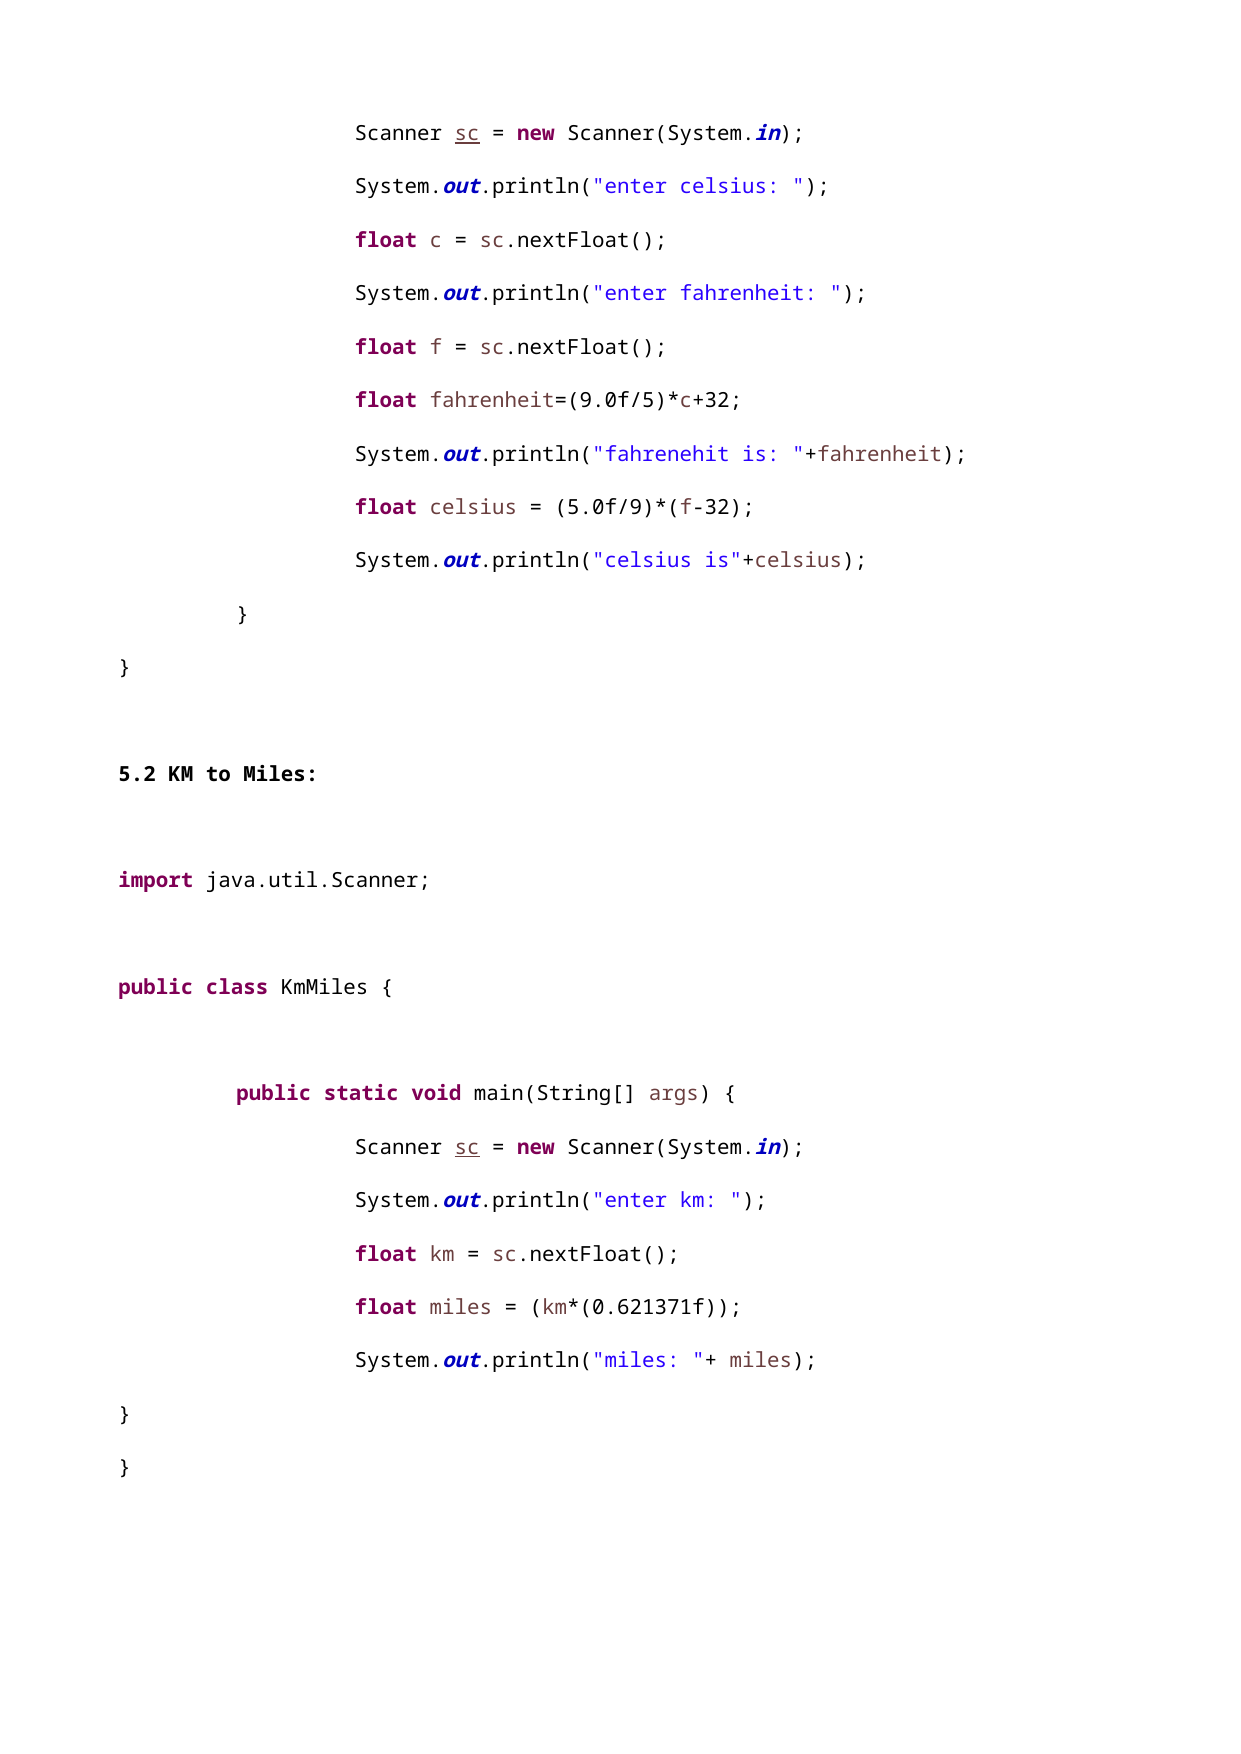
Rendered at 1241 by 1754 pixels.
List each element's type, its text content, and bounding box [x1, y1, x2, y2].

text public class KmMiles { [118, 972, 1122, 1000]
text } [118, 1399, 1122, 1427]
text System.out.println("fahrenehit is: "+fahrenheit); [118, 439, 1122, 467]
text 5.2 KM to Miles: [118, 759, 1122, 787]
text float miles = (km*(0.621371f)); [118, 1292, 1122, 1321]
text Scanner sc = new Scanner(System.in); [118, 118, 1122, 147]
text public static void main(String[] args) { [118, 1078, 1122, 1107]
text System.out.println("celsius is"+celsius); [118, 546, 1122, 574]
text float c = sc.nextFloat(); [118, 225, 1122, 253]
text System.out.println("miles: "+ miles); [118, 1346, 1122, 1374]
text System.out.println("enter fahrenheit: "); [118, 278, 1122, 307]
text import java.util.Scanner; [118, 865, 1122, 894]
text float f = sc.nextFloat(); [118, 332, 1122, 360]
text } [118, 599, 1122, 627]
text Scanner sc = new Scanner(System.in); [118, 1132, 1122, 1160]
text float km = sc.nextFloat(); [118, 1239, 1122, 1267]
text float fahrenheit=(9.0f/5)*c+32; [118, 385, 1122, 414]
text System.out.println("enter km: "); [118, 1185, 1122, 1214]
text } [118, 1452, 1122, 1481]
text System.out.println("enter celsius: "); [118, 172, 1122, 200]
text } [118, 652, 1122, 681]
text float celsius = (5.0f/9)*(f-32); [118, 492, 1122, 521]
